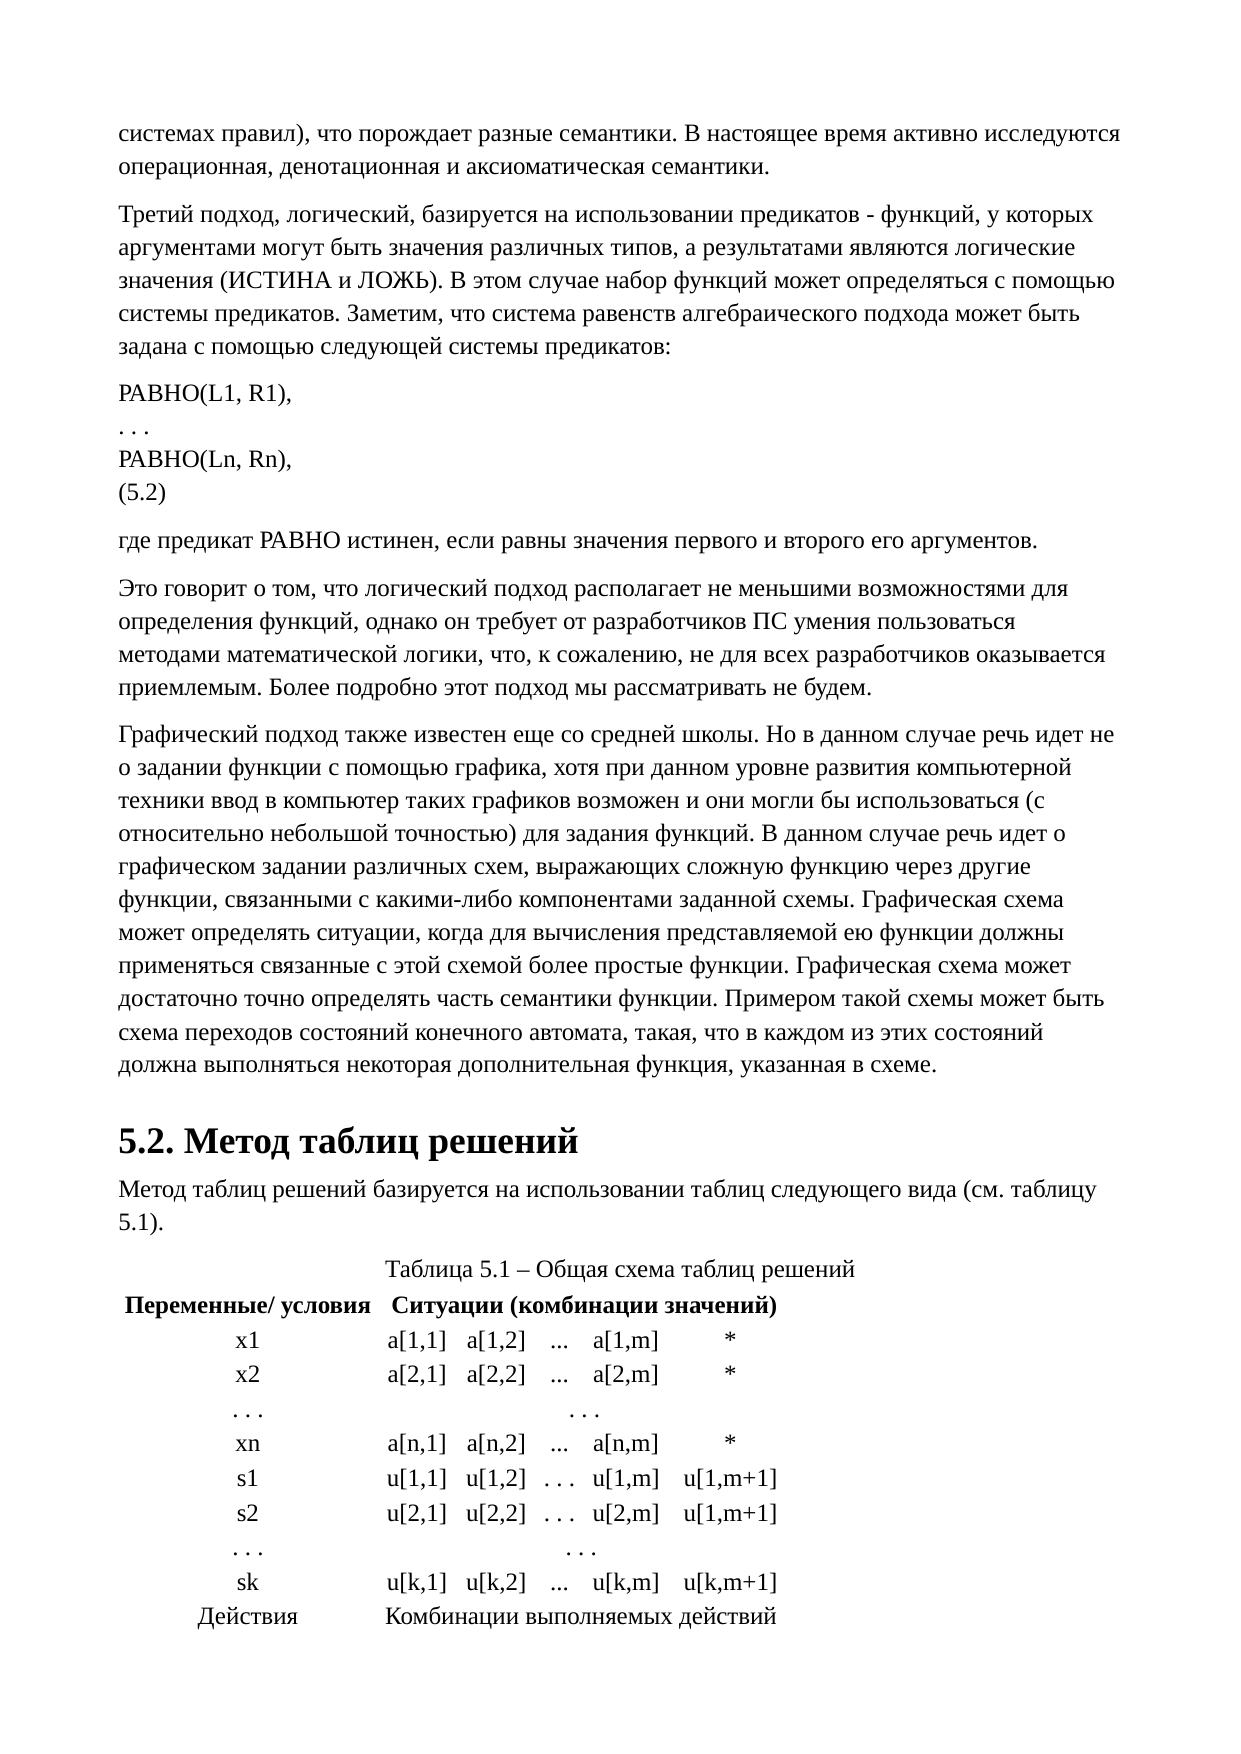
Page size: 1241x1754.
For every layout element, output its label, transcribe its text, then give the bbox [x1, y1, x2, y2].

table_cell u[1,1] [377, 1460, 456, 1495]
table_cell ... [536, 1564, 582, 1598]
table_cell u[k,2] [456, 1564, 536, 1598]
table_cell . . . [118, 1391, 377, 1426]
table_cell a[n,m] [583, 1426, 669, 1460]
text Таблица 5.1 – Общая схема таблиц решений [118, 1254, 1122, 1283]
table_cell a[1,1] [377, 1322, 456, 1356]
table_cell . . . [377, 1391, 791, 1426]
table_cell * [669, 1322, 791, 1356]
table_cell * [669, 1356, 791, 1391]
table_cell u[k,m] [583, 1564, 669, 1598]
table_cell u[2,1] [377, 1495, 456, 1529]
text (5.2) [118, 477, 1122, 506]
table_cell u[1,m] [583, 1460, 669, 1495]
text где предикат РАВНО истинен, если равны значения первого и второго его аргументов. [118, 525, 1122, 554]
table_cell u[1,m+1] [669, 1460, 791, 1495]
table_cell u[k,1] [377, 1564, 456, 1598]
table_cell a[n,2] [456, 1426, 536, 1460]
text системах правил), что порождает разные семантики. В настоящее время активно исследуются операционная, денотационная и аксиоматическая семантики. [118, 118, 1122, 180]
table_cell . . . [536, 1460, 582, 1495]
table_cell a[1,m] [583, 1322, 669, 1356]
table_cell sk [118, 1564, 377, 1598]
table_header Ситуации (комбинации значений) [377, 1287, 791, 1322]
table_cell u[2,m] [583, 1495, 669, 1529]
table_cell ... [536, 1322, 582, 1356]
table_cell * [669, 1426, 791, 1460]
table_cell a[1,2] [456, 1322, 536, 1356]
table_cell a[2,1] [377, 1356, 456, 1391]
table_cell . . . [118, 1529, 377, 1564]
table_cell u[1,2] [456, 1460, 536, 1495]
text Третий подход, логический, базируется на использовании предикатов - функций, у которых аргументами могут быть значения различных типов, а результатами являются логические значения (ИСТИНА и ЛОЖЬ). В этом случае набор функций может определяться с помощью системы предикатов. Заметим, что система равенств алгебраического подхода может быть задана с помощью следующей системы предикатов: [118, 199, 1122, 359]
table_cell a[2,2] [456, 1356, 536, 1391]
text Метод таблиц решений базируется на использовании таблиц следующего вида (см. таблицу 5.1). [118, 1174, 1122, 1235]
table_header Переменные/ условия [118, 1287, 377, 1322]
table_cell . . . [377, 1529, 791, 1564]
table_cell a[2,m] [583, 1356, 669, 1391]
table_cell s1 [118, 1460, 377, 1495]
table_cell x2 [118, 1356, 377, 1391]
table_cell . . . [536, 1495, 582, 1529]
text Это говорит о том, что логический подход располагает не меньшими возможностями для определения функций, однако он требует от разработчиков ПС умения пользоваться методами математической логики, что, к сожалению, не для всех разработчиков оказывается приемлемым. Более подробно этот подход мы рассматривать не будем. [118, 573, 1122, 701]
table_cell Комбинации выполняемых действий [377, 1599, 791, 1633]
table_cell ... [536, 1426, 582, 1460]
table_cell xn [118, 1426, 377, 1460]
table_cell u[k,m+1] [669, 1564, 791, 1598]
table_cell ... [536, 1356, 582, 1391]
table_cell a[n,1] [377, 1426, 456, 1460]
table_cell u[2,2] [456, 1495, 536, 1529]
table_cell x1 [118, 1322, 377, 1356]
table_cell Действия [118, 1599, 377, 1633]
table_cell s2 [118, 1495, 377, 1529]
subtitle 5.2. Метод таблиц решений [118, 1118, 1122, 1161]
text РАВНО(L1, R1), . . . РАВНО(Ln, Rn), [118, 378, 1122, 473]
text Графический подход также известен еще со средней школы. Но в данном случае речь идет не о задании функции с помощью графика, хотя при данном уровне развития компьютерной техники ввод в компьютер таких графиков возможен и они могли бы использоваться (с относительно небольшой точностью) для задания функций. В данном случае речь идет о графическом задании различных схем, выражающих сложную функцию через другие функции, связанными с какими-либо компонентами заданной схемы. Графическая схема может определять ситуации, когда для вычисления представляемой ею функции должны применяться связанные с этой схемой более простые функции. Графическая схема может достаточно точно определять часть семантики функции. Примером такой схемы может быть схема переходов состояний конечного автомата, такая, что в каждом из этих состояний должна выполняться некоторая дополнительная функция, указанная в схеме. [118, 719, 1122, 1078]
table_cell u[1,m+1] [669, 1495, 791, 1529]
